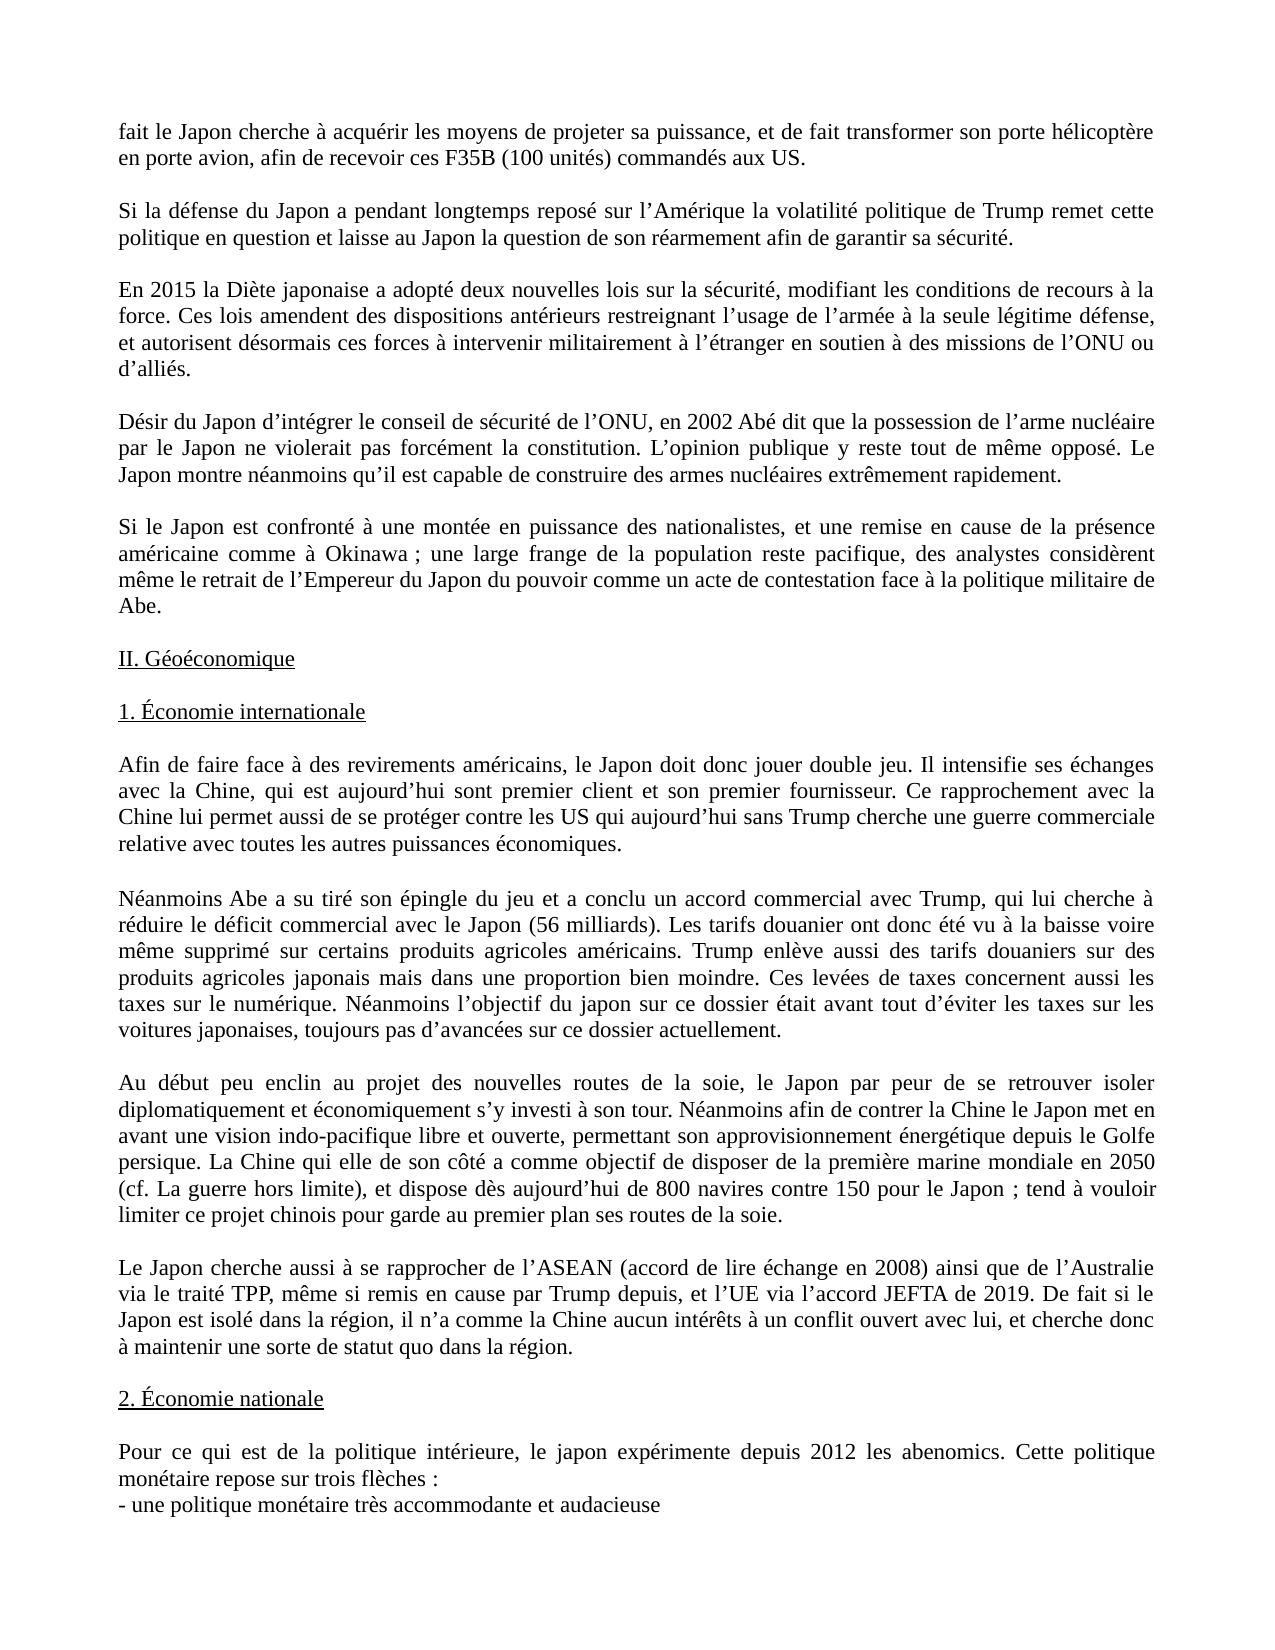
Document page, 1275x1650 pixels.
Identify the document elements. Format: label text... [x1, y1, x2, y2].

text Néanmoins Abe a su tiré son épingle du jeu et a conclu un accord commercial avec Trump, qui lui cherche à réduire le déficit commercial avec le Japon (56 milliards). Les tarifs douanier ont donc été vu à la baisse voire même supprimé sur certains produits agricoles américains. Trump enlève aussi des tarifs douaniers sur des produits agricoles japonais mais dans une proportion bien moindre. Ces levées de taxes concernent aussi les taxes sur le numérique. Néanmoins l’objectif du japon sur ce dossier était avant tout d’éviter les taxes sur les voitures japonaises, toujours pas d’avancées sur ce dossier actuellement. [118, 885, 1157, 1043]
text Désir du Japon d’intégrer le conseil de sécurité de l’ONU, en 2002 Abé dit que la possession de l’arme nucléaire par le Japon ne violerait pas forcément la constitution. L’opinion publique y reste tout de même opposé. Le Japon montre néanmoins qu’il est capable de construire des armes nucléaires extrêmement rapidement. [118, 408, 1157, 487]
text Au début peu enclin au projet des nouvelles routes de la soie, le Japon par peur de se retrouver isoler diplomatiquement et économiquement s’y investi à son tour. Néanmoins afin de contrer la Chine le Japon met en avant une vision indo-pacifique libre et ouverte, permettant son approvisionnement énergétique depuis le Golfe persique. La Chine qui elle de son côté a comme objectif de disposer de la première marine mondiale en 2050 (cf. La guerre hors limite), et dispose dès aujourd’hui de 800 navires contre 150 pour le Japon ; tend à vouloir limiter ce projet chinois pour garde au premier plan ses routes de la soie. [118, 1043, 1157, 1227]
text En 2015 la Diète japonaise a adopté deux nouvelles lois sur la sécurité, modifiant les conditions de recours à la force. Ces lois amendent des dispositions antérieurs restreignant l’usage de l’armée à la seule légitime défense, et autorisent désormais ces forces à intervenir militairement à l’étranger en soutien à des missions de l’ONU ou d’alliés. [118, 276, 1157, 382]
text Pour ce qui est de la politique intérieure, le japon expérimente depuis 2012 les abenomics. Cette politique monétaire repose sur trois flèches : [118, 1438, 1157, 1491]
text Si le Japon est confronté à une montée en puissance des nationalistes, et une remise en cause de la présence américaine comme à Okinawa ; une large frange de la population reste pacifique, des analystes considèrent même le retrait de l’Empereur du Japon du pouvoir comme un acte de contestation face à la politique militaire de Abe. [118, 513, 1157, 619]
text II. Géoéconomique [118, 645, 1157, 672]
text 1. Économie internationale [118, 698, 1157, 724]
text Le Japon cherche aussi à se rapprocher de l’ASEAN (accord de lire échange en 2008) ainsi que de l’Australie via le traité TPP, même si remis en cause par Trump depuis, et l’UE via l’accord JEFTA de 2019. De fait si le Japon est isolé dans la région, il n’a comme la Chine aucun intérêts à un conflit ouvert avec lui, et cherche donc à maintenir une sorte de statut quo dans la région. [118, 1254, 1157, 1359]
text Si la défense du Japon a pendant longtemps reposé sur l’Amérique la volatilité politique de Trump remet cette politique en question et laisse au Japon la question de son réarmement afin de garantir sa sécurité. [118, 197, 1157, 250]
text 2. Économie nationale [118, 1386, 1157, 1412]
text fait le Japon cherche à acquérir les moyens de projeter sa puissance, et de fait transformer son porte hélicoptère en porte avion, afin de recevoir ces F35B (100 unités) commandés aux US. [118, 118, 1157, 171]
text - une politique monétaire très accommodante et audacieuse [118, 1491, 1157, 1517]
text Afin de faire face à des revirements américains, le Japon doit donc jouer double jeu. Il intensifie ses échanges avec la Chine, qui est aujourd’hui sont premier client et son premier fournisseur. Ce rapprochement avec la Chine lui permet aussi de se protéger contre les US qui aujourd’hui sans Trump cherche une guerre commerciale relative avec toutes les autres puissances économiques. [118, 751, 1157, 856]
